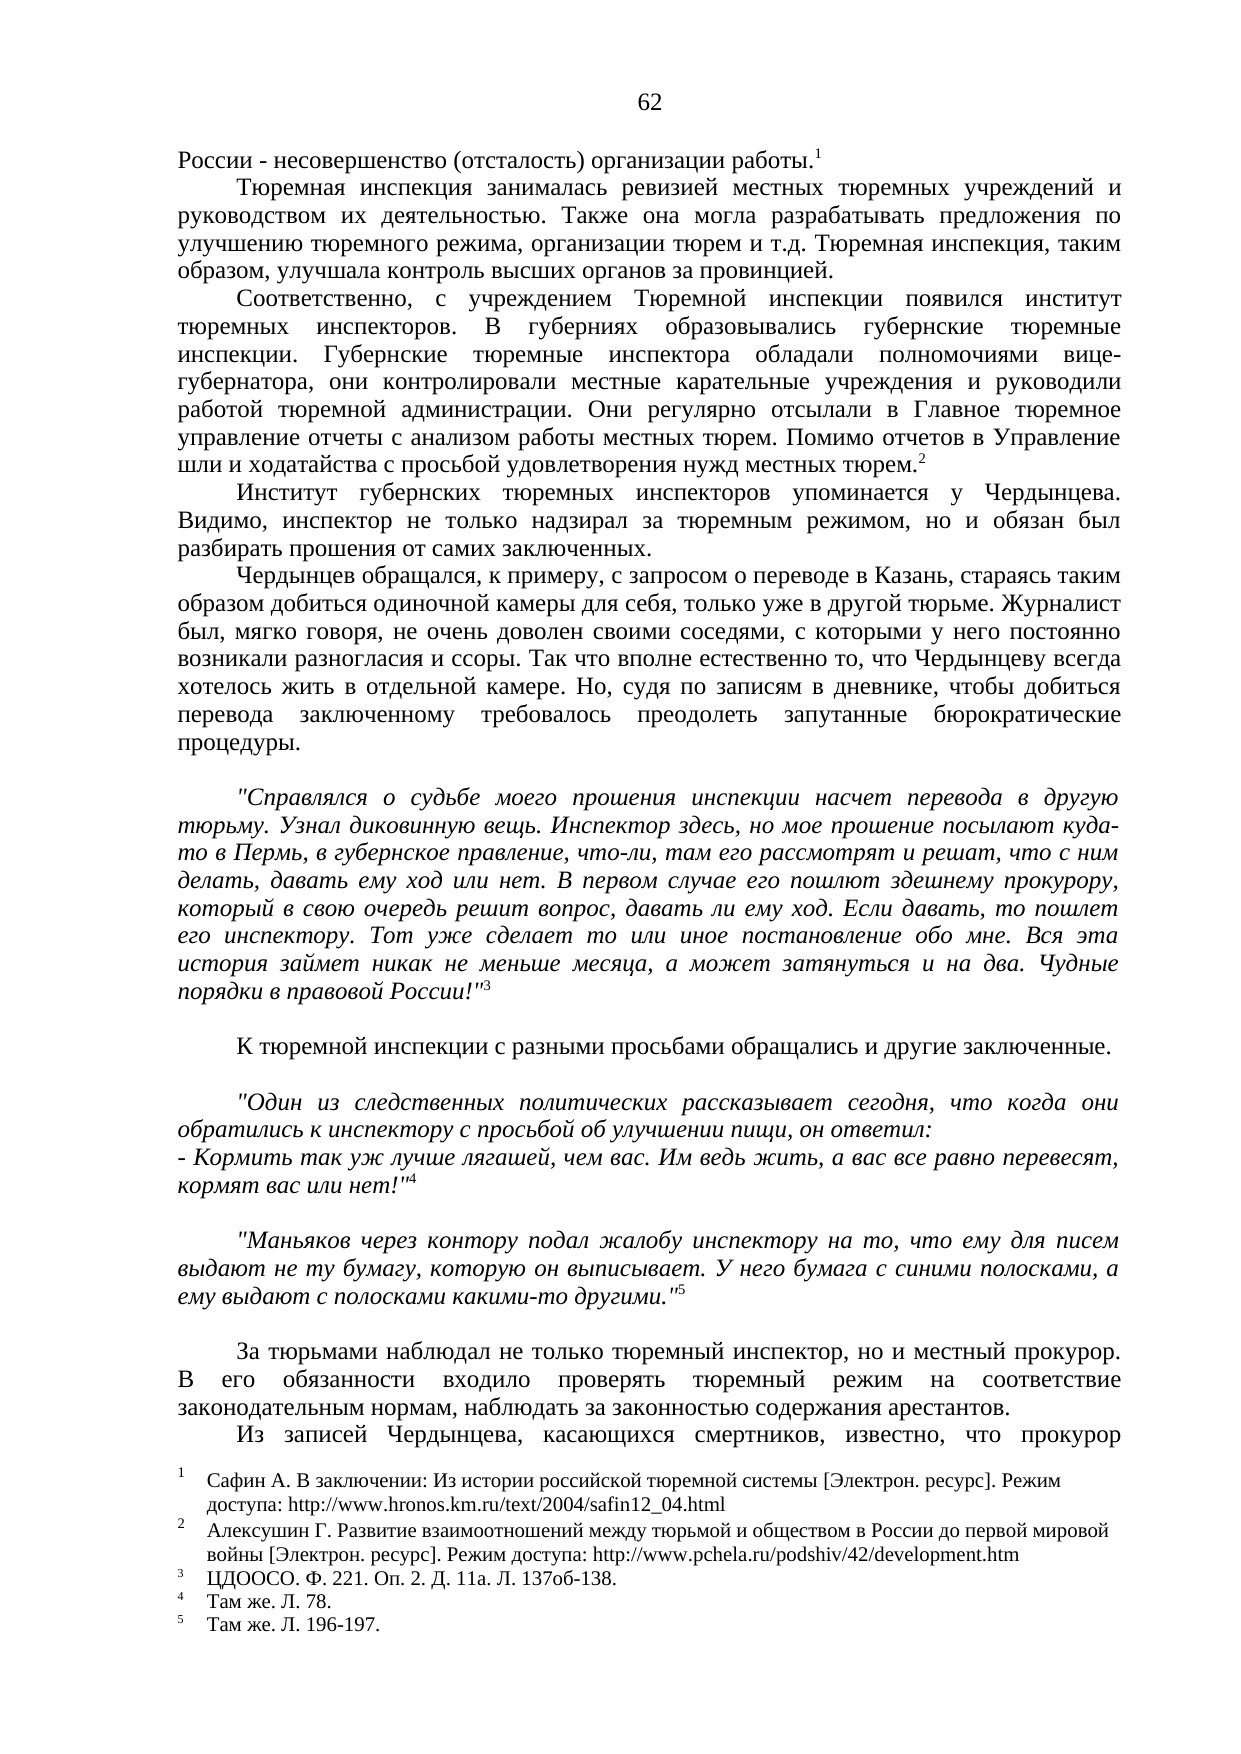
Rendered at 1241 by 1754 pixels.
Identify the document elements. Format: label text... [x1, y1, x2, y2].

text "Справлялся о судьбе моего прошения инспекции насчет перевода в другую тюрьму. Узнал диковинную вещь. Инспектор здесь, но мое прошение посылают куда-то в Пермь, в губернское правление, что-ли, там его рассмотрят и решат, что с ним делать, давать ему ход или нет. В первом случае его пошлют здешнему прокурору, который в свою очередь решит вопрос, давать ли ему ход. Если давать, то пошлет его инспектору. Тот уже сделает то или иное постановление обо мне. Вся эта история займет никак не меньше месяца, а может затянуться и на два. Чудные порядки в правовой России!" [177, 783, 1122, 1005]
text - Кормить так уж лучше лягашей, чем вас. Им ведь жить, а вас все равно перевесят, кормят вас или нет!" [177, 1143, 1122, 1199]
text России - несовершенство (отсталость) организации работы. [177, 146, 1122, 173]
text Там же. Л. 78. [177, 1589, 1122, 1613]
text "Один из следственных политических рассказывает сегодня, что когда они обратились к инспектору с просьбой об улучшении пищи, он ответил: [177, 1088, 1122, 1143]
text Институт губернских тюремных инспекторов упоминается у Чердынцева. Видимо, инспектор не только надзирал за тюремным режимом, но и обязан был разбирать прошения от самих заключенных. [177, 478, 1122, 561]
text За тюрьмами наблюдал не только тюремный инспектор, но и местный прокурор. В его обязанности входило проверять тюремный режим на соответствие законодательным нормам, наблюдать за законностью содержания арестантов. [177, 1337, 1122, 1420]
text Сафин А. В заключении: Из истории российской тюремной системы [Электрон. ресурс]. Режим доступа: http://www.hronos.km.ru/text/2004/safin12_04.html [177, 1465, 1122, 1516]
text К тюремной инспекции с разными просьбами обращались и другие заключенные. [177, 1032, 1122, 1060]
text Там же. Л. 196-197. [177, 1613, 1122, 1636]
text Алексушин Г. Развитие взаимоотношений между тюрьмой и обществом в России до первой мировой войны [Электрон. ресурс]. Режим доступа: http://www.pchela.ru/podshiv/42/development.htm [177, 1516, 1122, 1566]
text ЦДООСО. Ф. 221. Оп. 2. Д. 11а. Л. 137об-138. [177, 1566, 1122, 1589]
text Чердынцев обращался, к примеру, с запросом о переводе в Казань, стараясь таким образом добиться одиночной камеры для себя, только уже в другой тюрьме. Журналист был, мягко говоря, не очень доволен своими соседями, с которыми у него постоянно возникали разногласия и ссоры. Так что вполне естественно то, что Чердынцеву всегда хотелось жить в отдельной камере. Но, судя по записям в дневнике, чтобы добиться перевода заключенному требовалось преодолеть запутанные бюрократические процедуры. [177, 561, 1122, 755]
text Тюремная инспекция занималась ревизией местных тюремных учреждений и руководством их деятельностью. Также она могла разрабатывать предложения по улучшению тюремного режима, организации тюрем и т.д. Тюремная инспекция, таким образом, улучшала контроль высших органов за провинцией. [177, 173, 1122, 284]
text "Маньяков через контору подал жалобу инспектору на то, что ему для писем выдают не ту бумагу, которую он выписывает. У него бумага с синими полосками, а ему выдают с полосками какими-то другими." [177, 1226, 1122, 1309]
text Соответственно, с учреждением Тюремной инспекции появился институт тюремных инспекторов. В губерниях образовывались губернские тюремные инспекции. Губернские тюремные инспектора обладали полномочиями вице-губернатора, они контролировали местные карательные учреждения и руководили работой тюремной администрации. Они регулярно отсылали в Главное тюремное управление отчеты с анализом работы местных тюрем. Помимо отчетов в Управление шли и ходатайства с просьбой удовлетворения нужд местных тюрем. [177, 284, 1122, 478]
text Из записей Чердынцева, касающихся смертников, известно, что прокурор [177, 1420, 1122, 1448]
